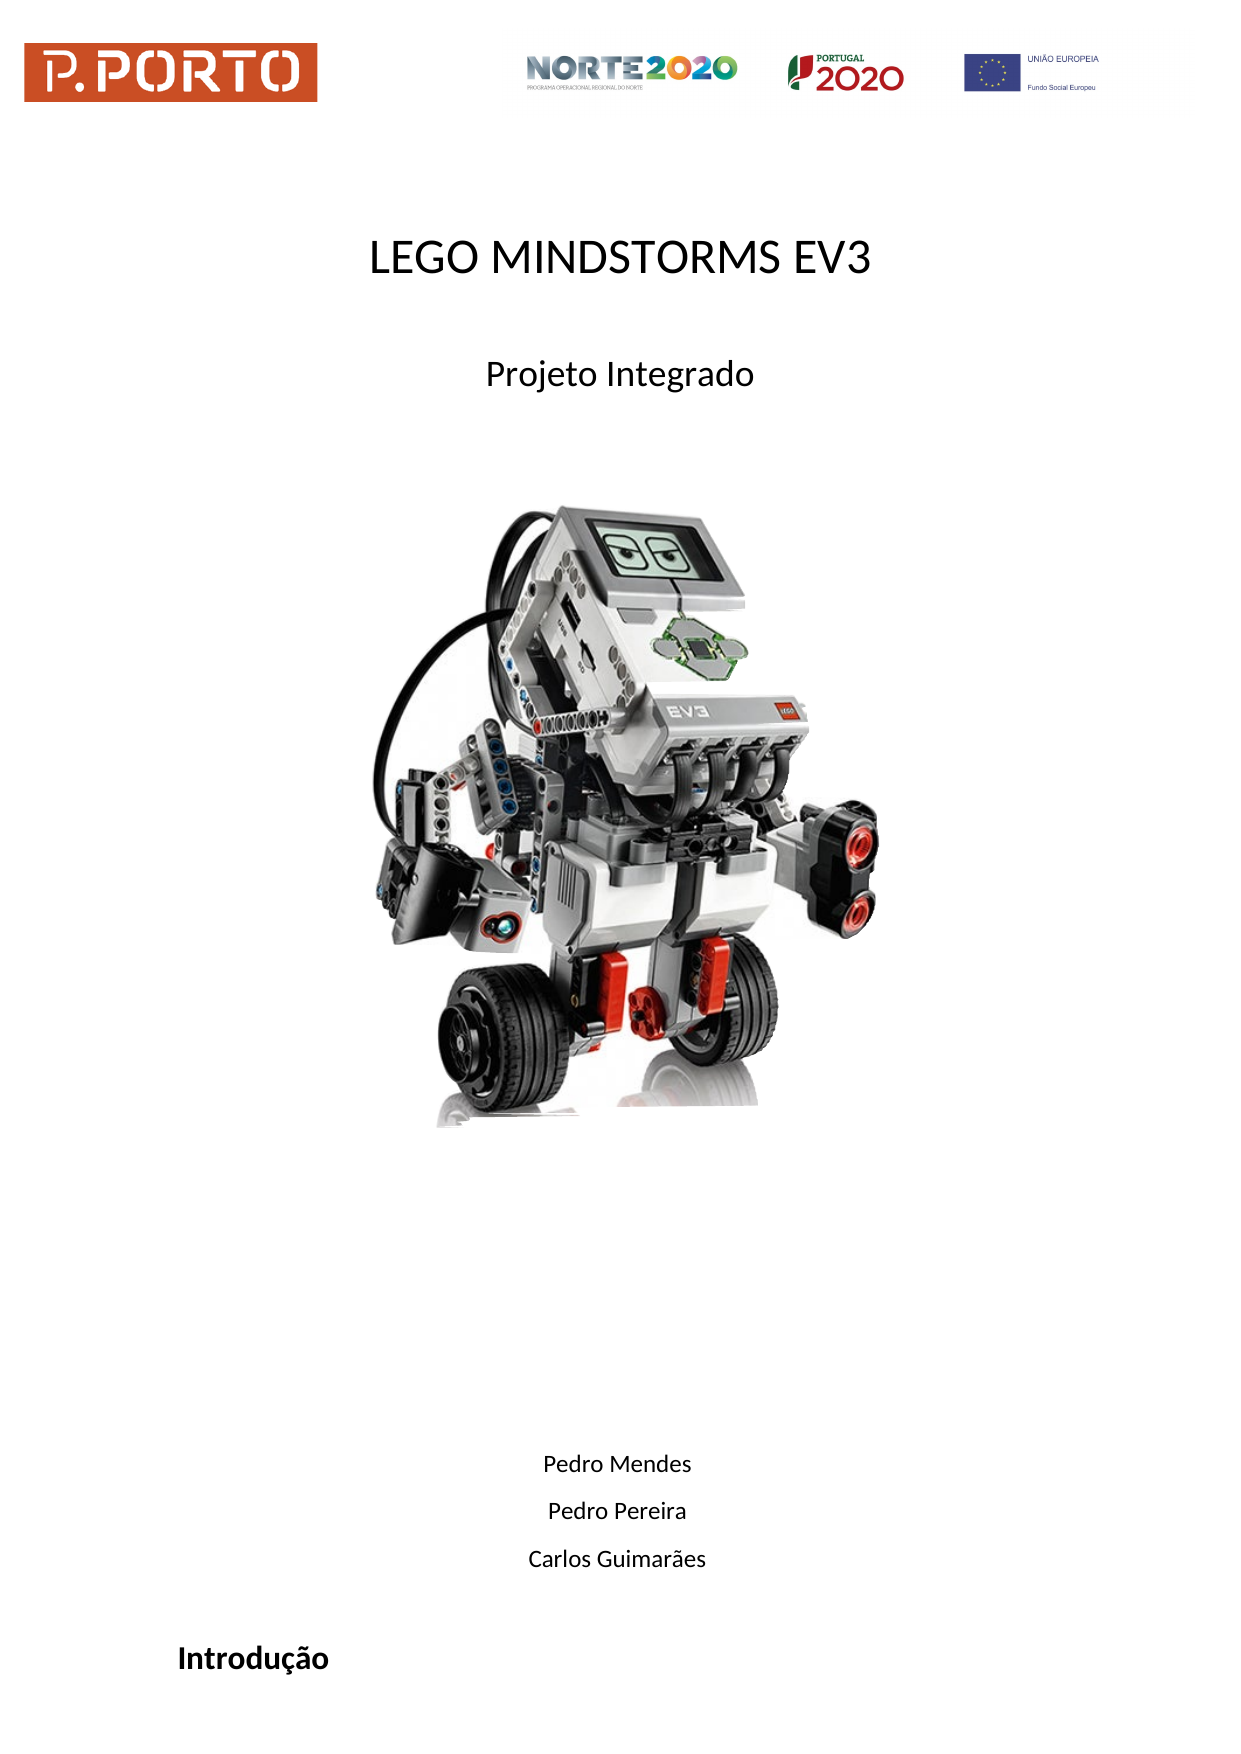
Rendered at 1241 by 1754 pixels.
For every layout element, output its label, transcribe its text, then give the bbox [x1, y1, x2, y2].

text Pedro Mendes [177, 1448, 1063, 1479]
text Carlos Guimarães [177, 1543, 1063, 1573]
text Introdução [177, 1637, 1063, 1678]
text Projeto Integrado [177, 350, 1063, 396]
text Pedro Pereira [177, 1496, 1063, 1526]
text LEGO MINDSTORMS EV3 [177, 225, 1063, 286]
